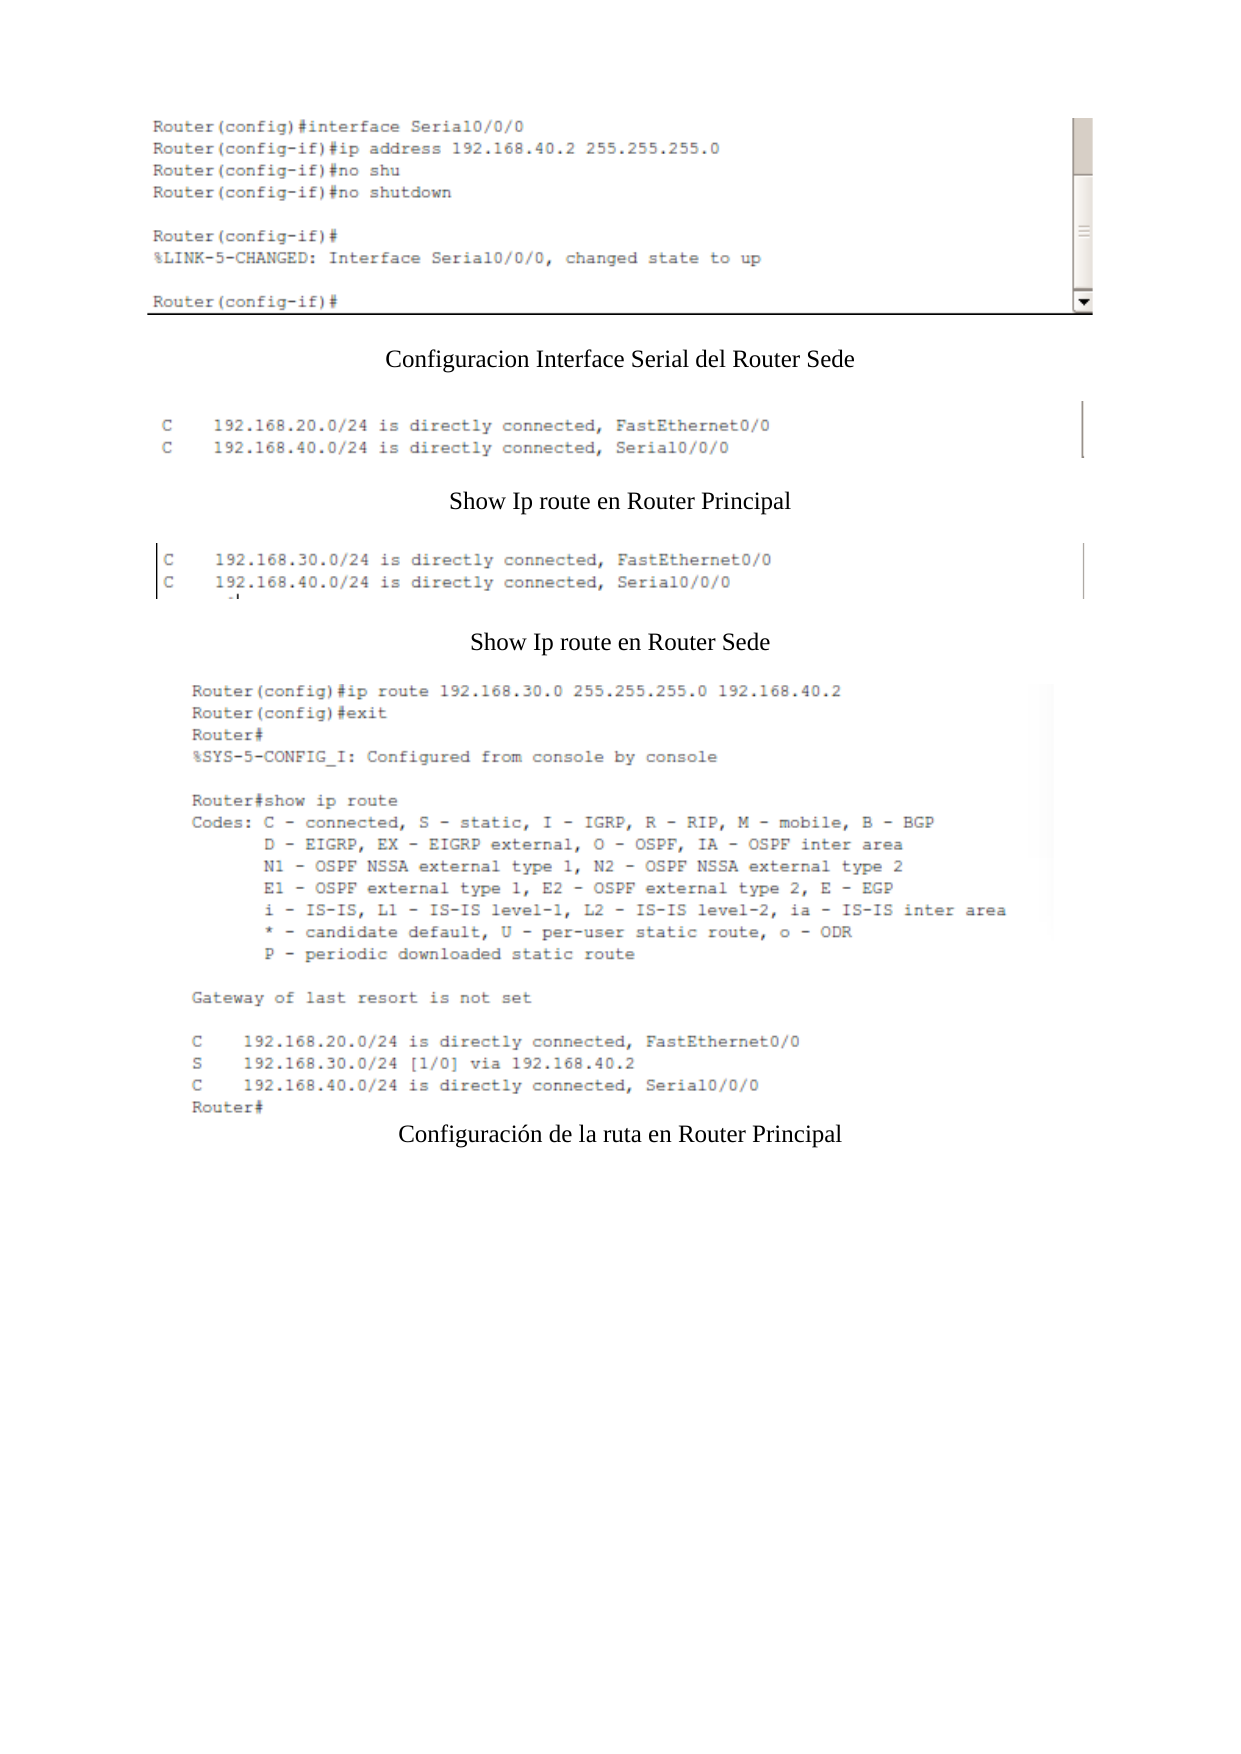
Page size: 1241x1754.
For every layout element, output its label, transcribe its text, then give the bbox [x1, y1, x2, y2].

picture [156, 543, 1085, 599]
text Show Ip route en Router Principal [118, 486, 1122, 515]
text Configuración de la ruta en Router Principal [118, 685, 1122, 1148]
picture [186, 684, 1054, 1119]
picture [156, 401, 1085, 458]
picture [147, 118, 1093, 315]
text Configuracion Interface Serial del Router Sede [118, 344, 1122, 372]
text Show Ip route en Router Sede [118, 627, 1122, 656]
